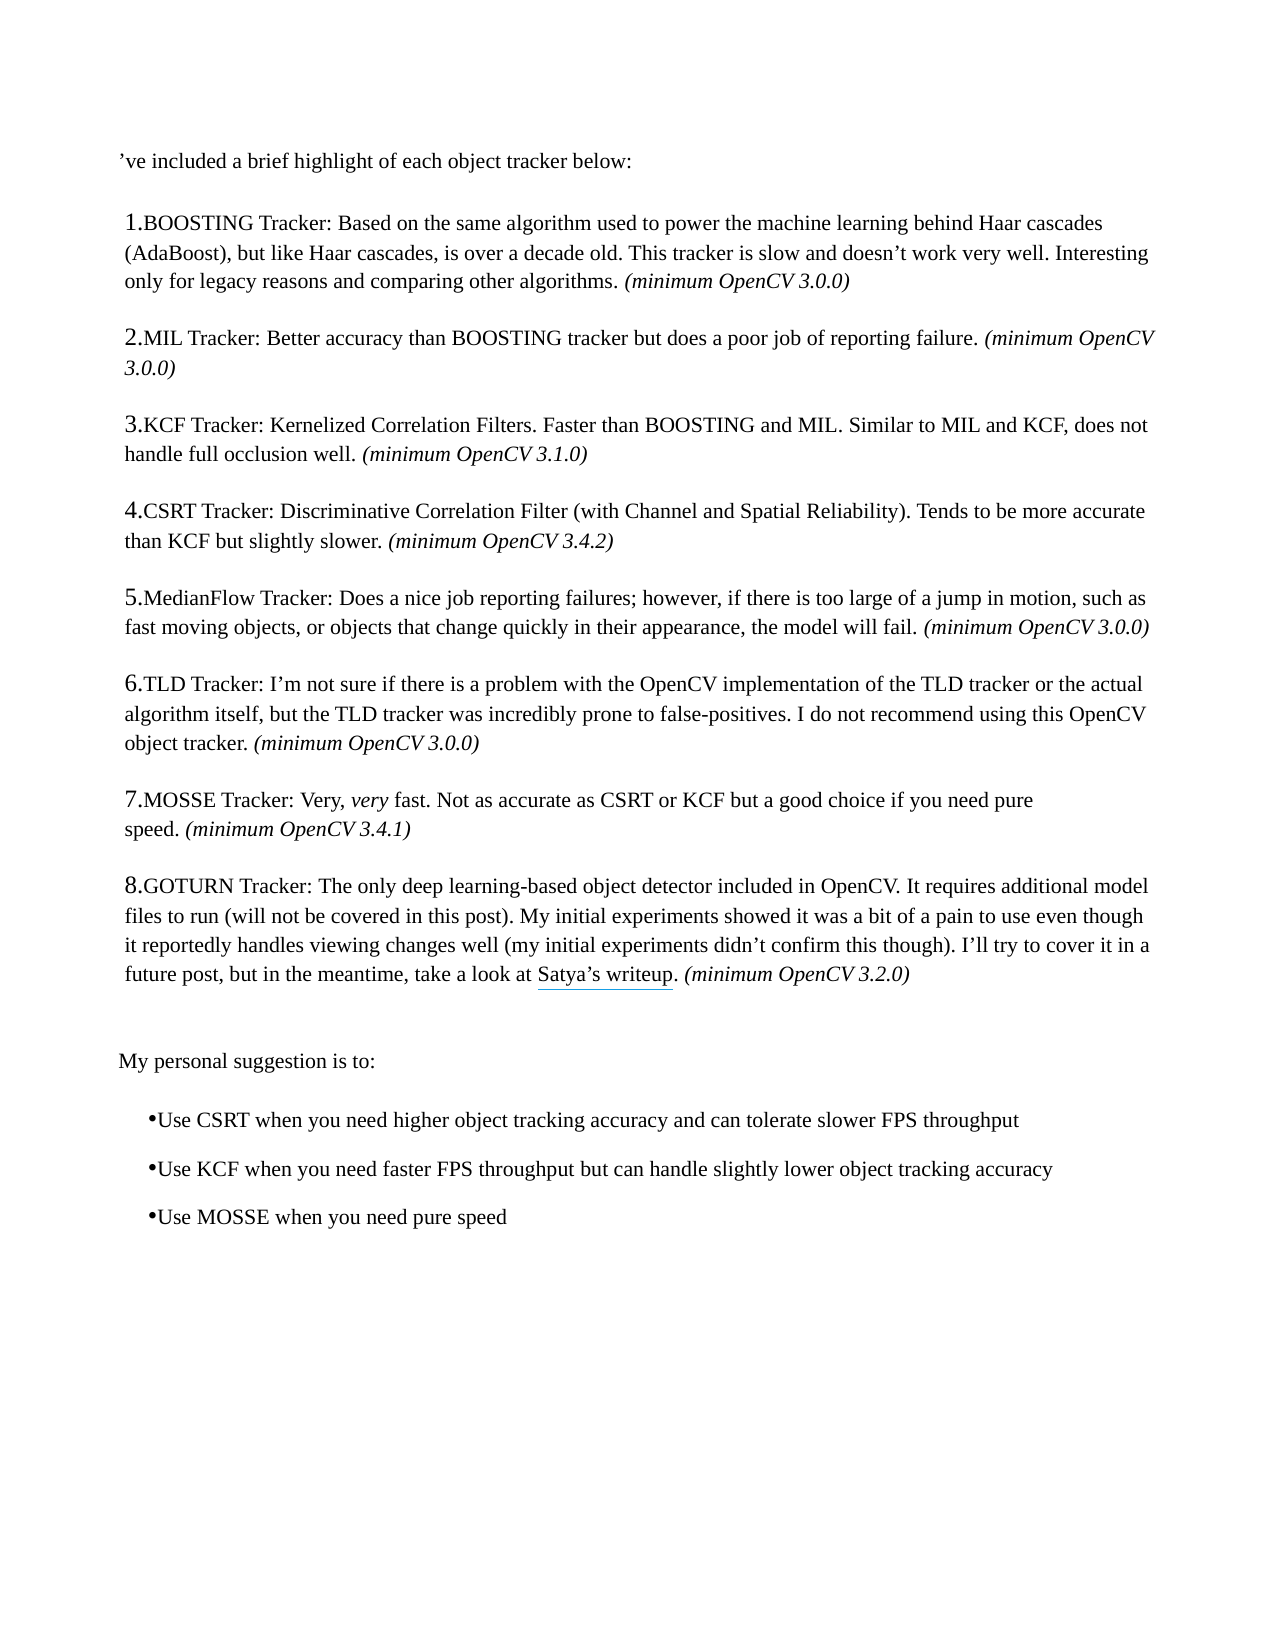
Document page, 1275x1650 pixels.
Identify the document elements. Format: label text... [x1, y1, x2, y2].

list MOSSE Tracker: Very, very fast. Not as accurate as CSRT or KCF but a good choice if you need pure speed. (minimum OpenCV 3.4.1) [118, 784, 1157, 841]
list MedianFlow Tracker: Does a nice job reporting failures; however, if there is too large of a jump in motion, such as fast moving objects, or objects that change quickly in their appearance, the model will fail. (minimum OpenCV 3.0.0) [118, 582, 1157, 639]
list Use KCF when you need faster FPS throughput but can handle slightly lower object tracking accuracy [118, 1156, 1157, 1182]
list BOOSTING Tracker: Based on the same algorithm used to power the machine learning behind Haar cascades (AdaBoost), but like Haar cascades, is over a decade old. This tracker is slow and doesn’t work very well. Interesting only for legacy reasons and comparing other algorithms. (minimum OpenCV 3.0.0) [118, 207, 1157, 294]
list KCF Tracker: Kernelized Correlation Filters. Faster than BOOSTING and MIL. Similar to MIL and KCF, does not handle full occlusion well. (minimum OpenCV 3.1.0) [118, 409, 1157, 467]
list Use CSRT when you need higher object tracking accuracy and can tolerate slower FPS throughput [118, 1107, 1157, 1133]
list GOTURN Tracker: The only deep learning-based object detector included in OpenCV. It requires additional model files to run (will not be covered in this post). My initial experiments showed it was a bit of a pain to use even though it reportedly handles viewing changes well (my initial experiments didn’t confirm this though). I’ll try to cover it in a future post, but in the meantime, take a look at Satya’s writeup. (minimum OpenCV 3.2.0) [118, 870, 1157, 989]
list Use MOSSE when you need pure speed [118, 1204, 1157, 1230]
list MIL Tracker: Better accuracy than BOOSTING tracker but does a poor job of reporting failure. (minimum OpenCV 3.0.0) [118, 322, 1157, 380]
list TLD Tracker: I’m not sure if there is a problem with the OpenCV implementation of the TLD tracker or the actual algorithm itself, but the TLD tracker was incredibly prone to false-positives. I do not recommend using this OpenCV object tracker. (minimum OpenCV 3.0.0) [118, 668, 1157, 755]
text My personal suggestion is to: [118, 1048, 1157, 1074]
list CSRT Tracker: Discriminative Correlation Filter (with Channel and Spatial Reliability). Tends to be more accurate than KCF but slightly slower. (minimum OpenCV 3.4.2) [118, 495, 1157, 553]
text ’ve included a brief highlight of each object tracker below: [118, 148, 1157, 173]
